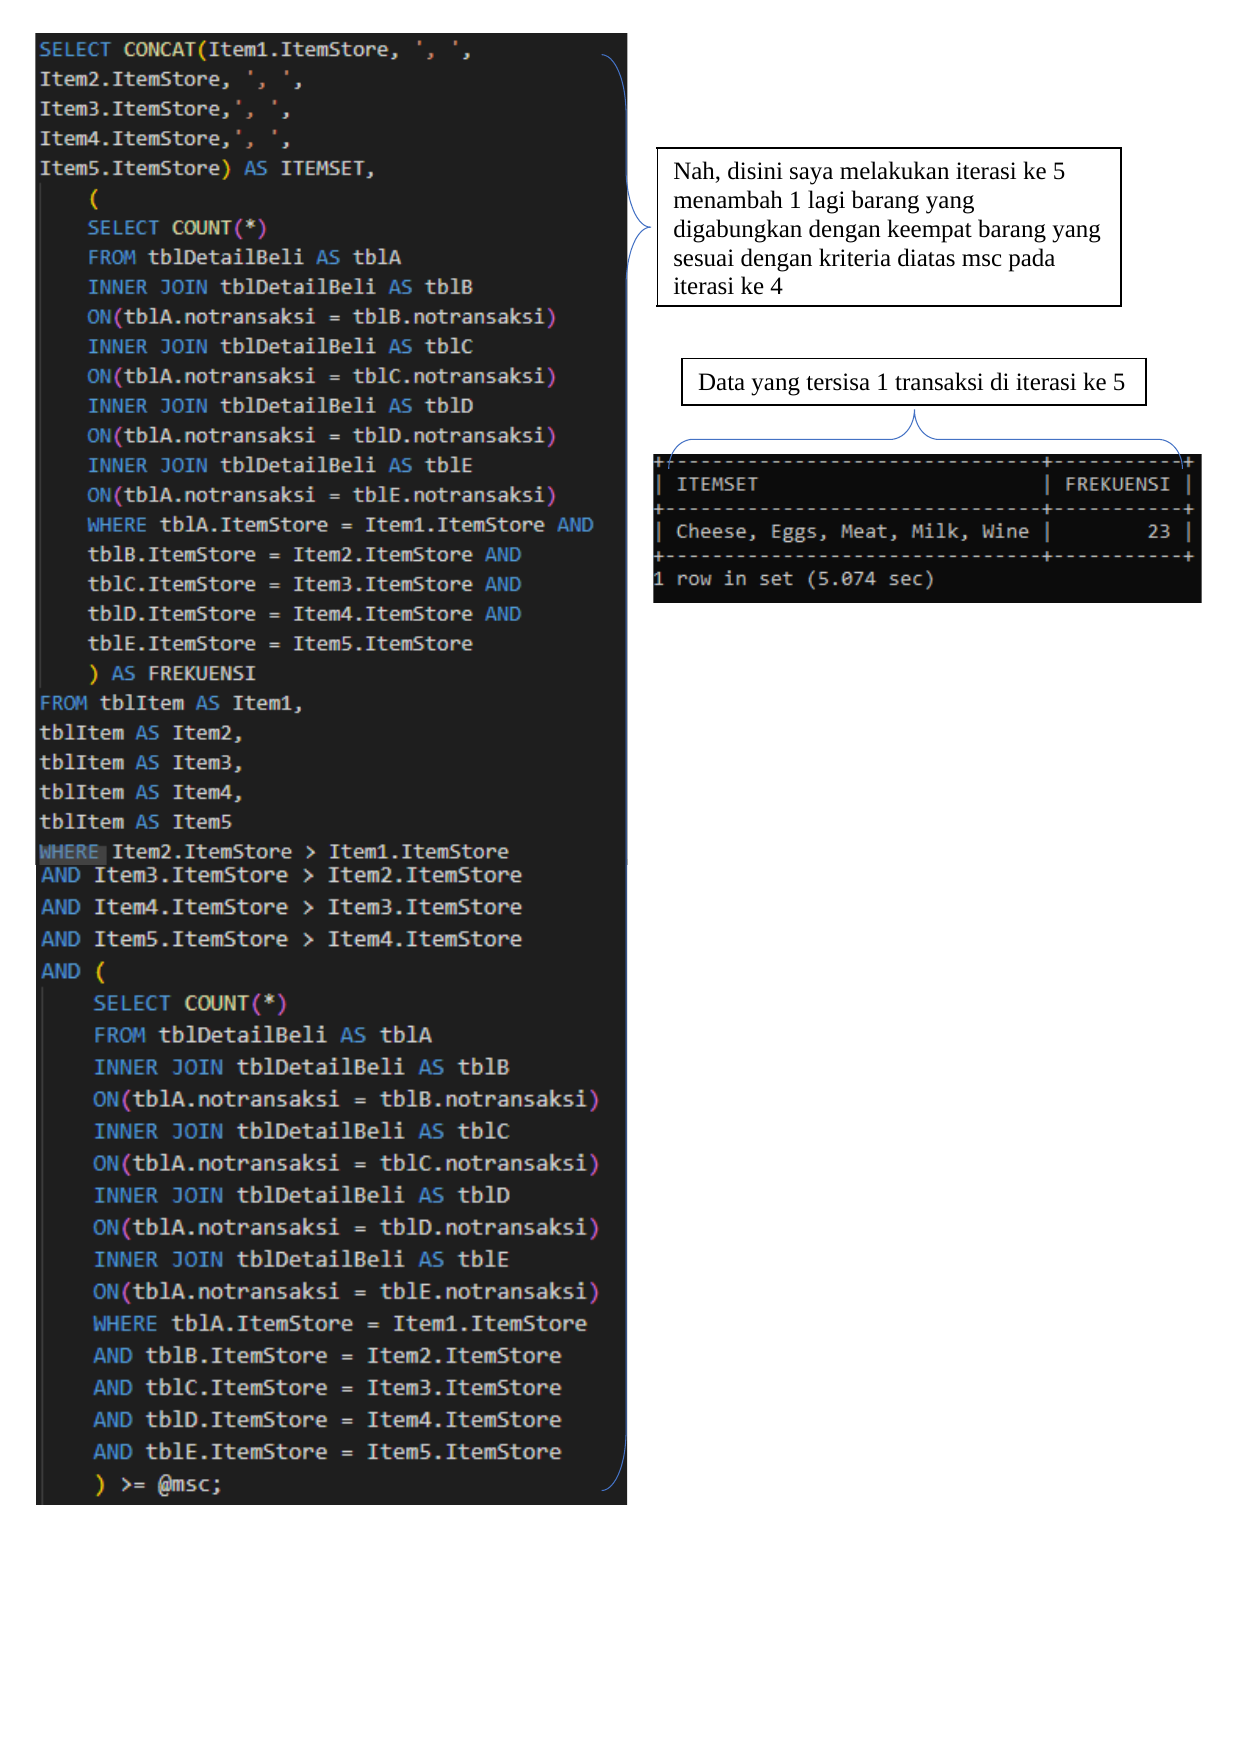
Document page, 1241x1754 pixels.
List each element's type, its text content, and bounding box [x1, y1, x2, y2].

text Nah, disini saya melakukan iterasi ke 5 menambah 1 lagi barang yang digabungkan dengan keempat barang yang sesuai dengan kriteria diatas msc pada iterasi ke 4 [673, 156, 1106, 298]
text Data yang tersisa 1 transaksi di iterasi ke 5 [698, 367, 1130, 395]
